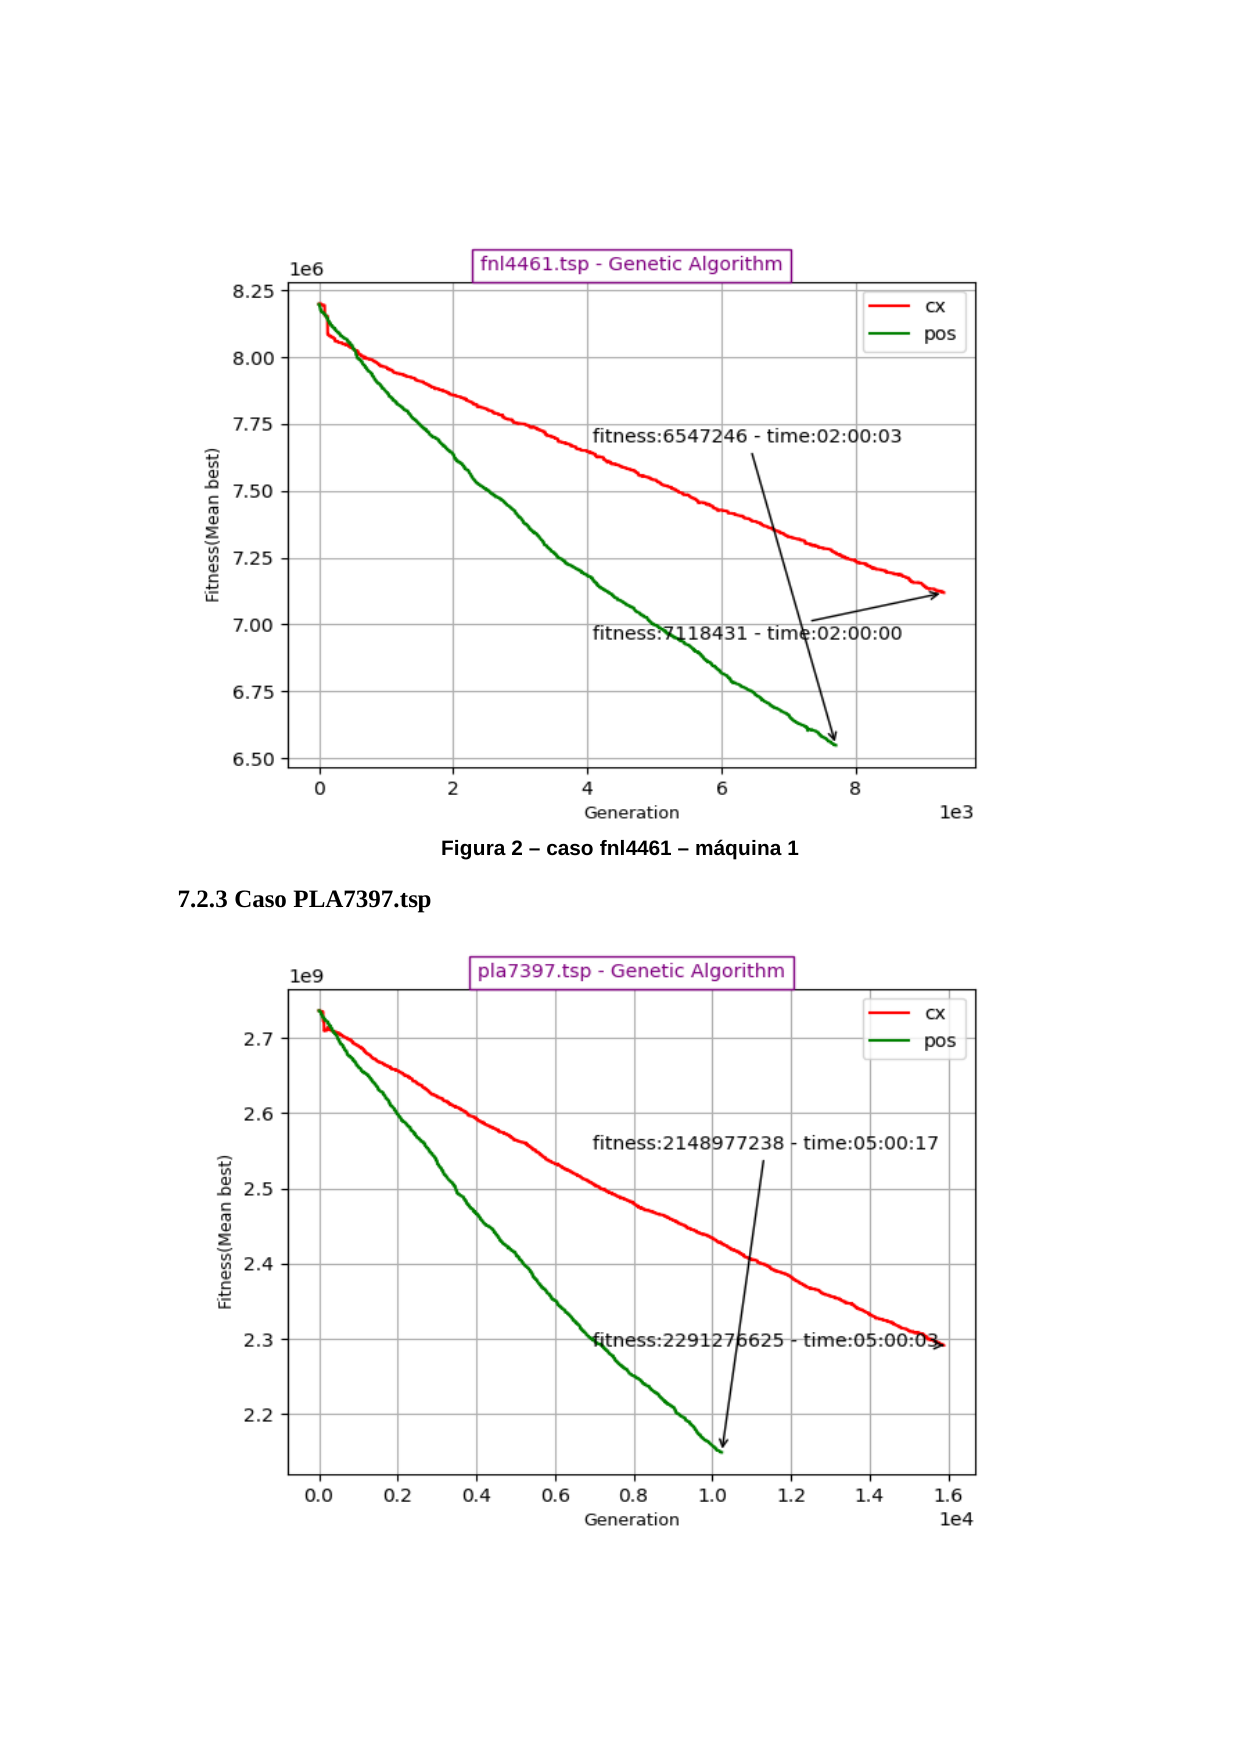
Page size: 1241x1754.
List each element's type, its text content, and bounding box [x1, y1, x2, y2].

picture [177, 913, 1063, 1544]
picture [177, 206, 1063, 837]
text 7.2.3 Caso PLA7397.tsp [177, 885, 1063, 913]
text Figura 2 – caso fnl4461 – máquina 1 [224, 837, 1016, 860]
